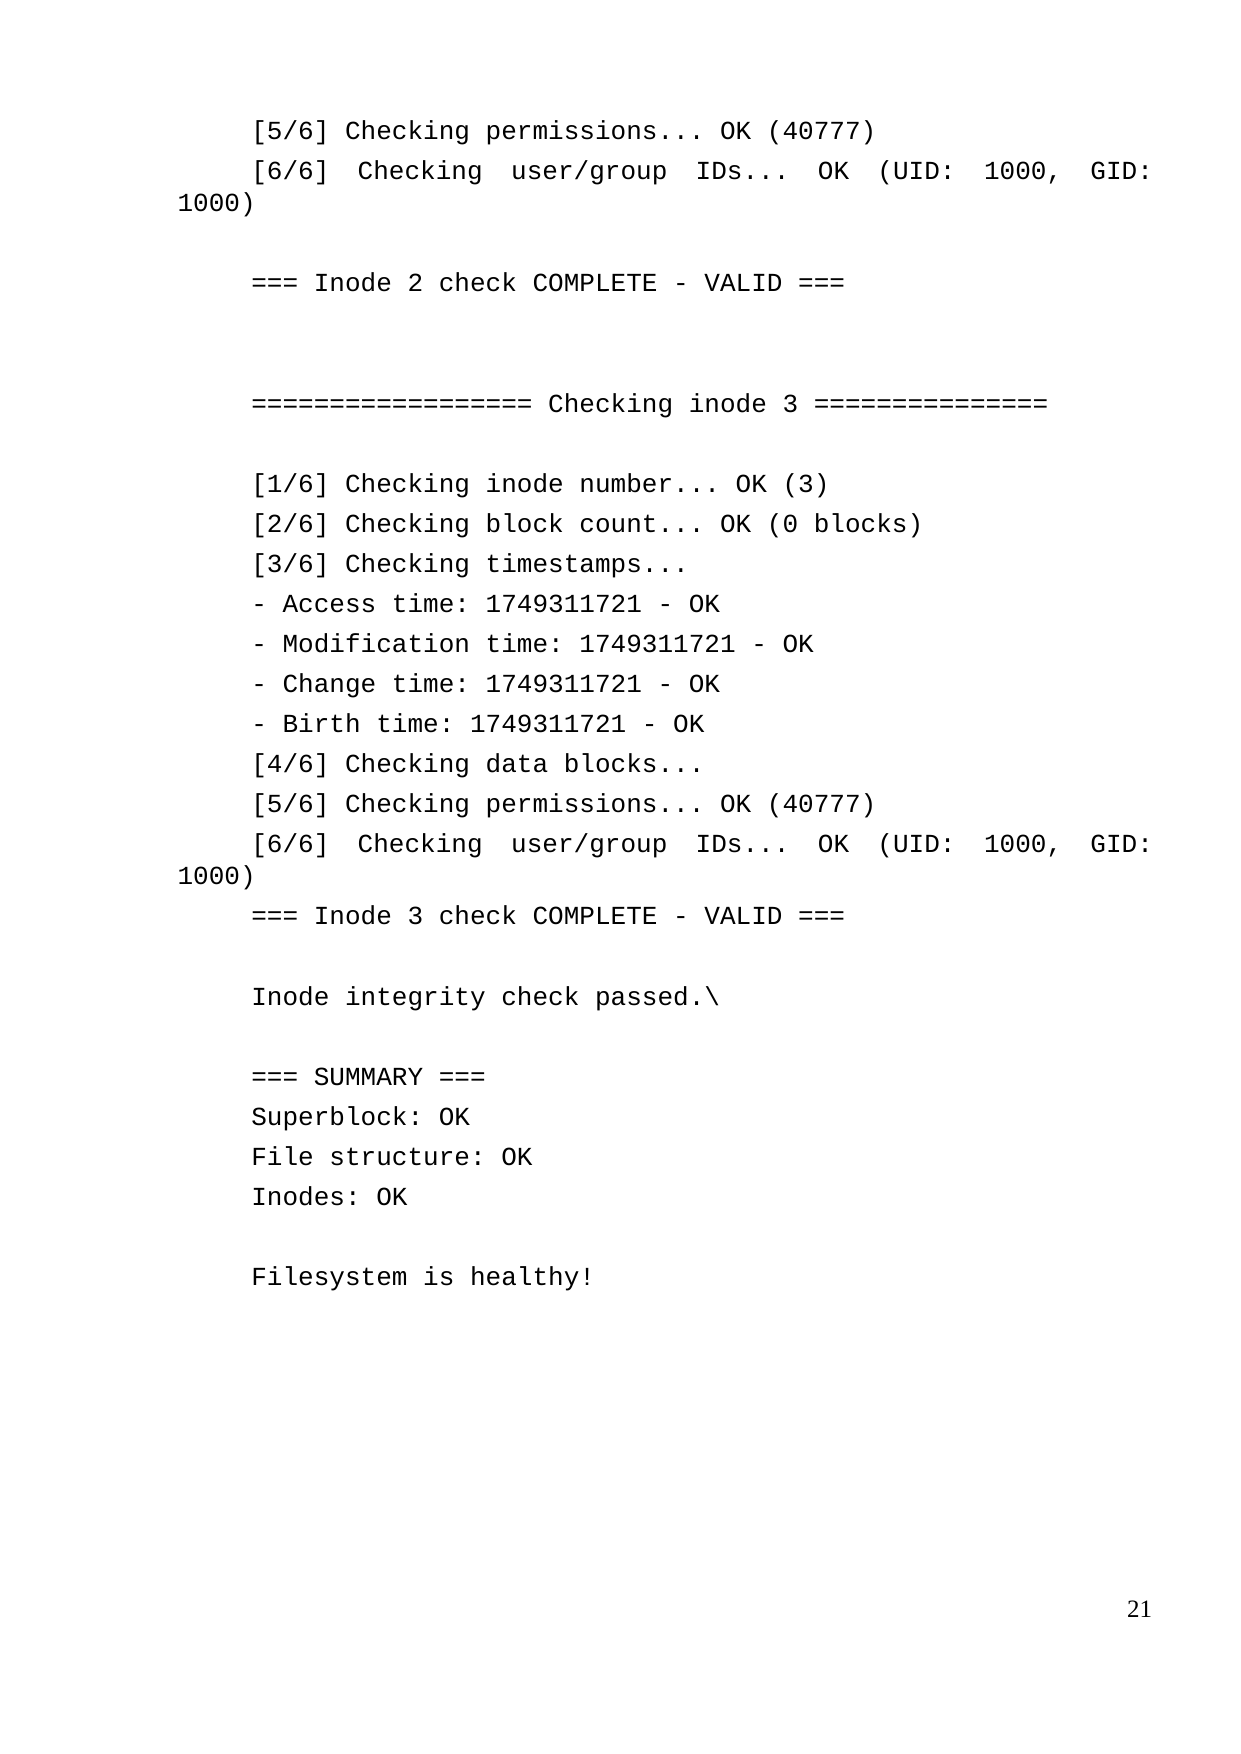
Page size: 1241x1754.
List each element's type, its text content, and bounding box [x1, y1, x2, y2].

text [6/6] Checking user/group IDs... OK (UID: 1000, GID: 1000) [177, 861, 1154, 892]
text Inodes: OK [177, 1183, 1154, 1213]
text [1/6] Checking inode number... OK (3) [829, 471, 1154, 501]
text === SUMMARY === [177, 1063, 1154, 1093]
text [4/6] Checking data blocks... [704, 751, 1154, 781]
text [3/6] Checking timestamps... [688, 551, 1154, 581]
text Filesystem is healthy! [595, 1264, 1154, 1293]
text File structure: OK [177, 1143, 1154, 1173]
text === Inode 3 check COMPLETE - VALID === [845, 903, 1154, 932]
text Superblock: OK [177, 1103, 1154, 1133]
text - Birth time: 1749311721 - OK [704, 711, 1154, 741]
text - Modification time: 1749311721 - OK [813, 631, 1154, 661]
text [5/6] Checking permissions... OK (40777) [876, 791, 1154, 821]
text [2/6] Checking block count... OK (0 blocks) [923, 511, 1154, 541]
text [6/6] Checking user/group IDs... OK (UID: 1000, GID: 1000) [177, 188, 1154, 219]
text - Access time: 1749311721 - OK [720, 591, 1154, 621]
text - Change time: 1749311721 - OK [720, 671, 1154, 701]
text === Inode 2 check COMPLETE - VALID === [845, 270, 1154, 300]
text Inode integrity check passed.\ [720, 983, 1154, 1013]
text [5/6] Checking permissions... OK (40777) [876, 118, 1154, 148]
text ================== Checking inode 3 =============== [1048, 391, 1154, 420]
